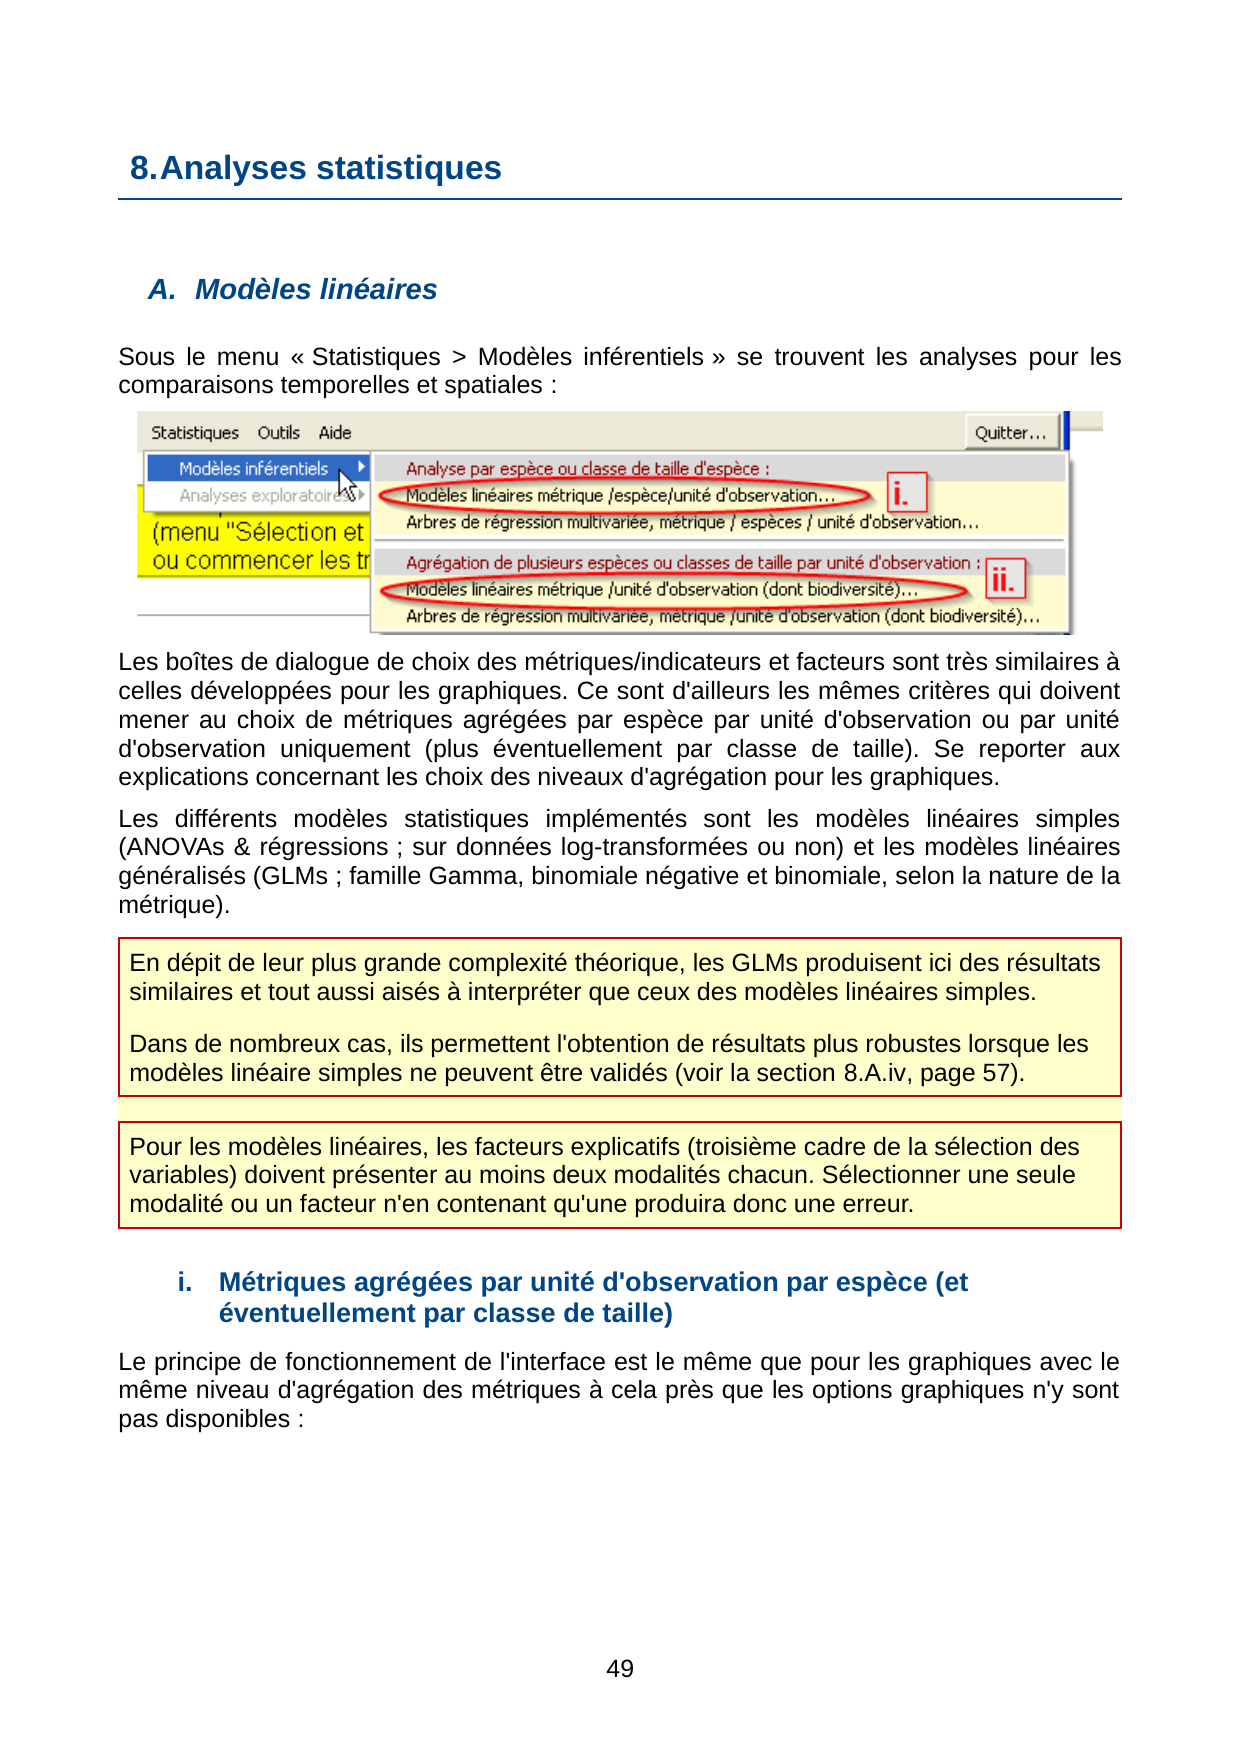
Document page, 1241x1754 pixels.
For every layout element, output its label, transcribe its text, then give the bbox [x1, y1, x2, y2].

text Le principe de fonctionnement de l'interface est le même que pour les graphiques avec le même niveau d'agrégation des métriques à cela près que les options graphiques n'y sont pas disponibles : [118, 1347, 1122, 1433]
text Les boîtes de dialogue de choix des métriques/indicateurs et facteurs sont très similaires à celles développées pour les graphiques. Ce sont d'ailleurs les mêmes critères qui doivent mener au choix de métriques agrégées par espèce par unité d'observation ou par unité d'observation uniquement (plus éventuellement par classe de taille). Se reporter aux explications concernant les choix des niveaux d'agrégation pour les graphiques. [118, 647, 1122, 791]
subtitle Analyses statistiques [118, 136, 1122, 198]
subtitle Modèles linéaires [148, 272, 1122, 306]
text Les différents modèles statistiques implémentés sont les modèles linéaires simples (ANOVAs & régressions ; sur données log-transformées ou non) et les modèles linéaires généralisés (GLMs ; famille Gamma, binomiale négative et binomiale, selon la nature de la métrique). [118, 803, 1122, 918]
text Pour les modèles linéaires, les facteurs explicatifs (troisième cadre de la sélection des variables) doivent présenter au moins deux modalités chacun. Sélectionner une seule modalité ou un facteur n'en contenant qu'une produira donc une erreur. [120, 1123, 1120, 1227]
text Sous le menu « Statistiques > Modèles inférentiels » se trouvent les analyses pour les comparaisons temporelles et spatiales : [118, 342, 1122, 399]
text Dans de nombreux cas, ils permettent l'obtention de résultats plus robustes lorsque les modèles linéaire simples ne peuvent être validés (voir la section 8.A.iv, page 57). [120, 1018, 1120, 1095]
picture [137, 411, 1103, 635]
subtitle Métriques agrégées par unité d'observation par espèce (et éventuellement par classe de taille) [177, 1266, 1122, 1328]
text En dépit de leur plus grande complexité théorique, les GLMs produisent ici des résultats similaires et tout aussi aisés à interpréter que ceux des modèles linéaires simples. [120, 939, 1120, 1005]
